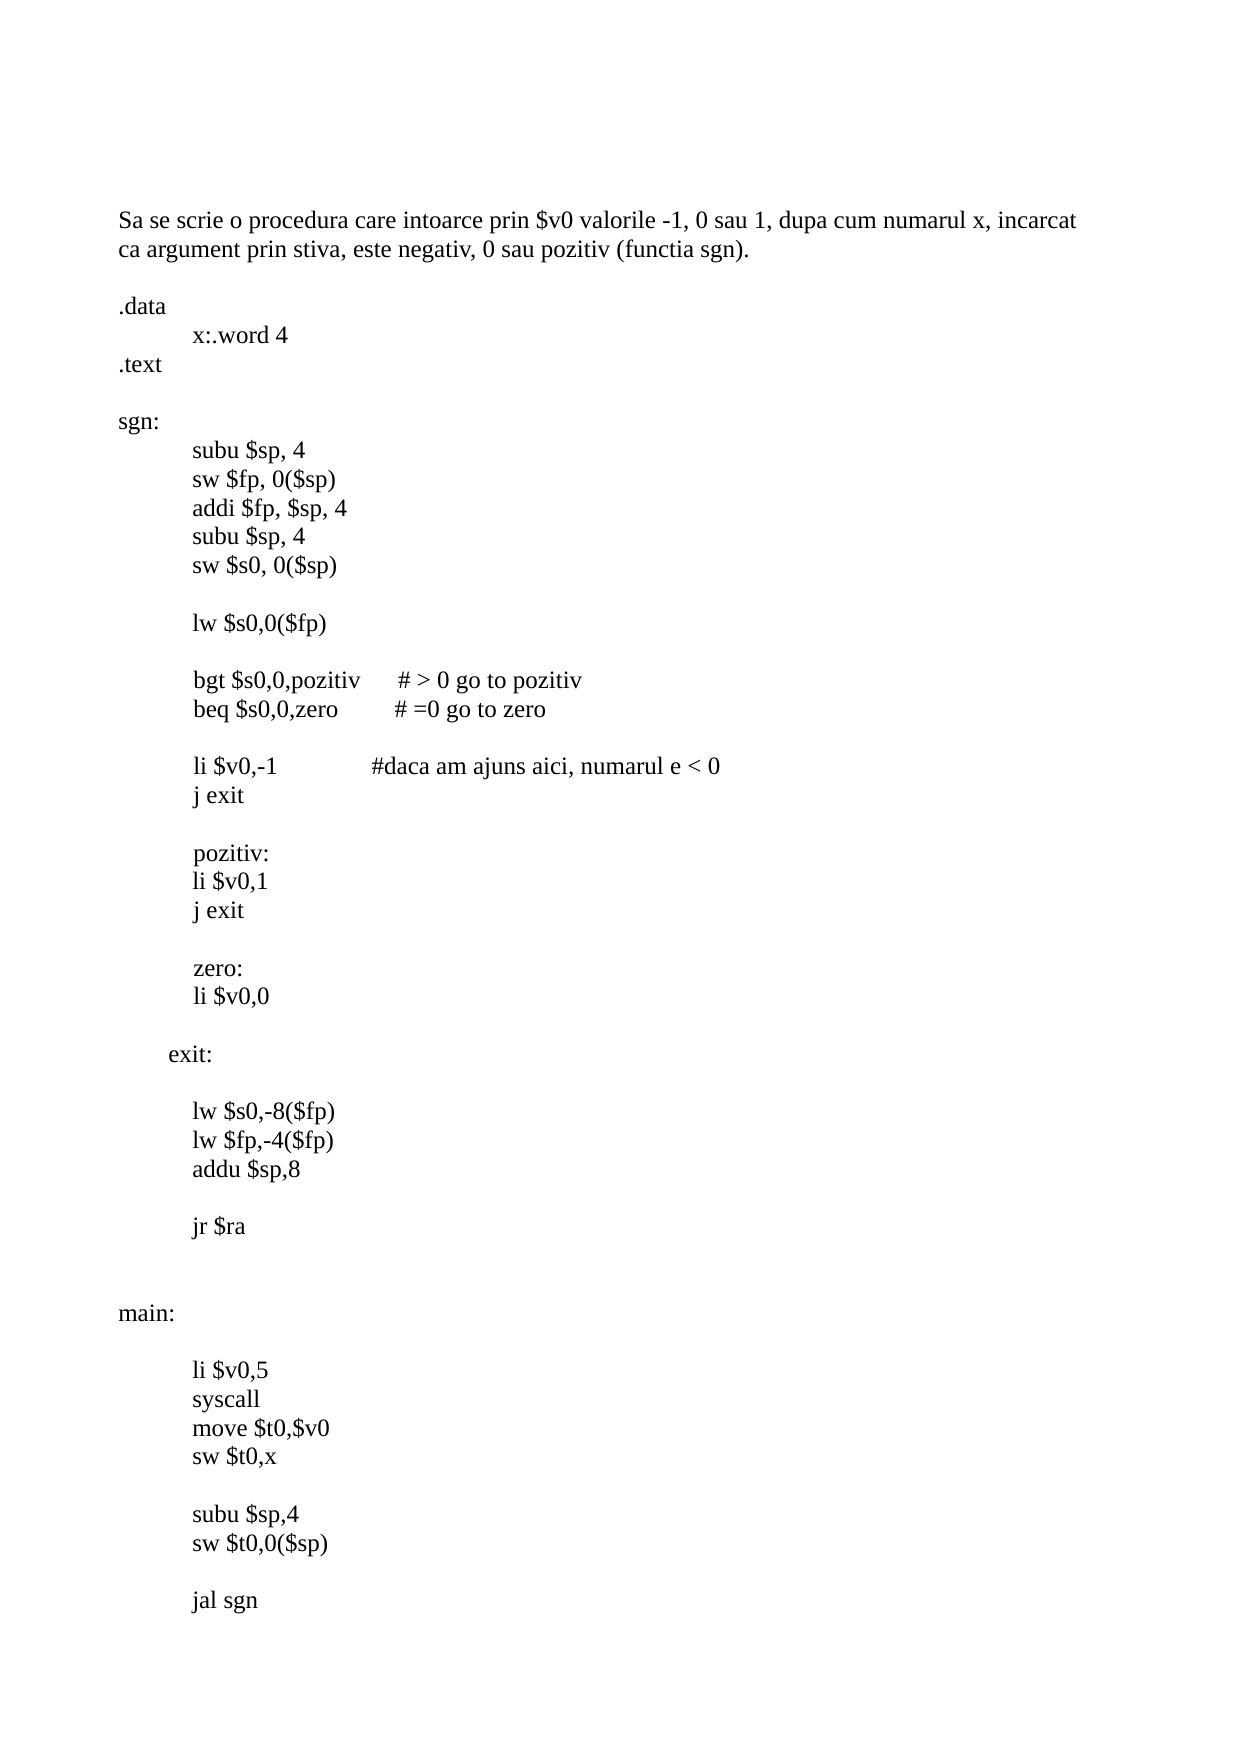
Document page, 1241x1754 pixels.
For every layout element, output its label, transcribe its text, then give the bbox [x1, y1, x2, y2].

text .data [118, 291, 1122, 320]
text move $t0,$v0 [118, 1413, 1122, 1441]
text sw $s0, 0($sp) [118, 550, 1122, 579]
text j exit [118, 895, 1122, 924]
text lw $fp,-4($fp) [118, 1125, 1122, 1154]
text exit: [118, 1039, 1122, 1068]
text ca argument prin stiva, este negativ, 0 sau pozitiv (functia sgn). [118, 234, 1122, 263]
text jal sgn [118, 1585, 1122, 1614]
text subu $sp, 4 [118, 435, 1122, 464]
text addu $sp,8 [118, 1154, 1122, 1183]
text x:.word 4 [118, 320, 1122, 349]
text j exit [118, 780, 1122, 809]
text main: [118, 1298, 1122, 1326]
text pozitiv: [118, 838, 1122, 866]
text subu $sp,4 [118, 1499, 1122, 1528]
text zero: [118, 953, 1122, 981]
text li $v0,0 [118, 981, 1122, 1010]
text syscall [118, 1384, 1122, 1413]
text sw $t0,x [118, 1441, 1122, 1470]
text .text [118, 349, 1122, 378]
text Sa se scrie o procedura care intoarce prin $v0 valorile -1, 0 sau 1, dupa cum numarul x, incarcat [118, 205, 1122, 234]
text addi $fp, $sp, 4 [118, 493, 1122, 521]
text sw $fp, 0($sp) [118, 464, 1122, 493]
text subu $sp, 4 [118, 521, 1122, 550]
text sw $t0,0($sp) [118, 1528, 1122, 1556]
text sgn: [118, 406, 1122, 435]
text li $v0,1 [118, 866, 1122, 895]
text lw $s0,0($fp) [118, 608, 1122, 636]
text beq $s0,0,zero # =0 go to zero [118, 694, 1122, 723]
text jr $ra [118, 1211, 1122, 1240]
text li $v0,5 [118, 1355, 1122, 1384]
text li $v0,-1 #daca am ajuns aici, numarul e < 0 [118, 751, 1122, 780]
text lw $s0,-8($fp) [118, 1096, 1122, 1125]
text bgt $s0,0,pozitiv # > 0 go to pozitiv [118, 665, 1122, 694]
